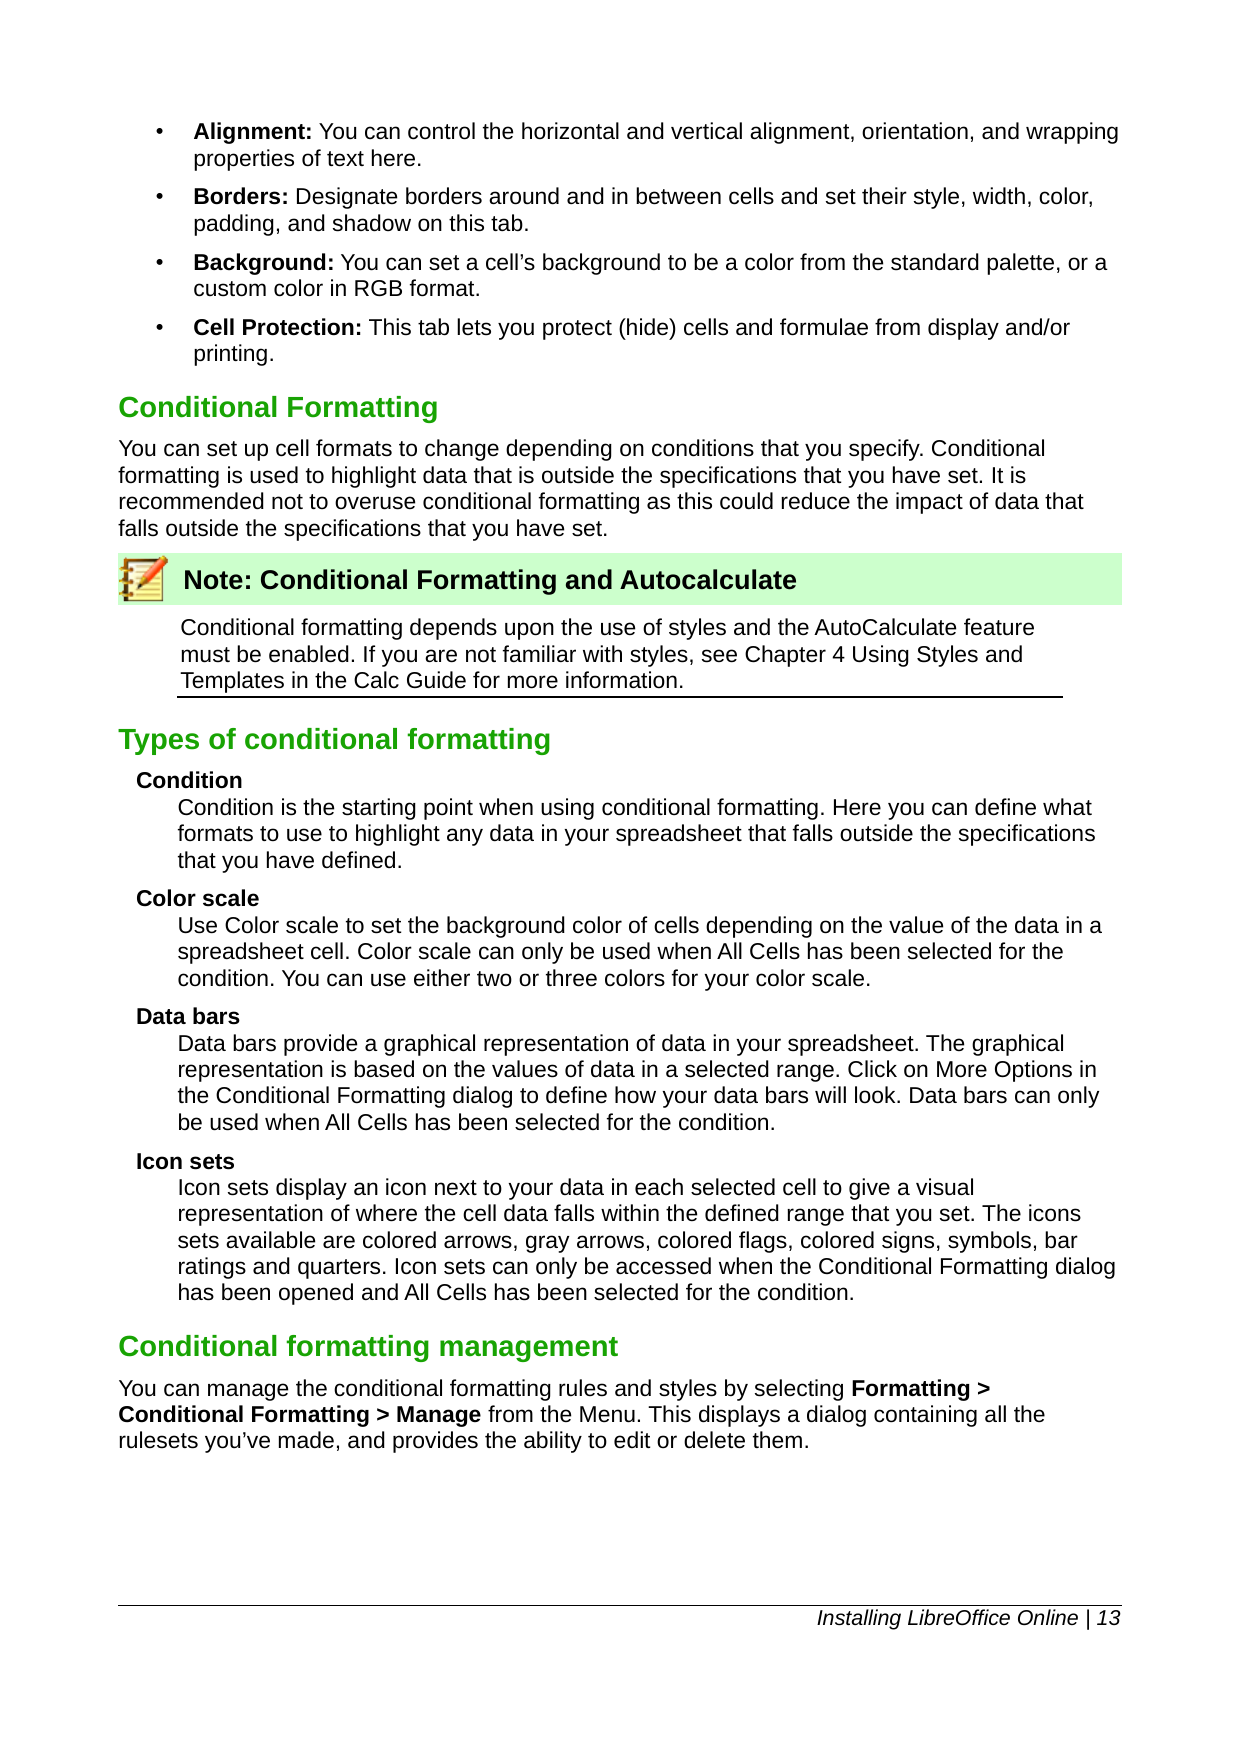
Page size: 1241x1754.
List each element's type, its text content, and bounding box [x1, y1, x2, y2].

list Borders: Designate borders around and in between cells and set their style, width, color, padding, and shadow on this tab. [156, 183, 1122, 236]
subtitle Types of conditional formatting [118, 722, 1122, 756]
text You can set up cell formats to change depending on conditions that you specify. Conditional formatting is used to highlight data that is outside the specifications that you have set. It is recommended not to overuse conditional formatting as this could reduce the impact of data that falls outside the specifications that you have set. [118, 435, 1122, 541]
text Use Color scale to set the background color of cells depending on the value of the data in a spreadsheet cell. Color scale can only be used when All Cells has been selected for the condition. You can use either two or three colors for your color scale. [177, 912, 1122, 991]
text Color scale [136, 885, 1122, 912]
text Condition [136, 767, 1122, 794]
text Data bars provide a graphical representation of data in your spreadsheet. The graphical representation is based on the values of data in a selected range. Click on More Options in the Conditional Formatting dialog to define how your data bars will look. Data bars can only be used when All Cells has been selected for the condition. [177, 1030, 1122, 1135]
text Icon sets display an icon next to your data in each selected cell to give a visual representation of where the cell data falls within the defined range that you set. The icons sets available are colored arrows, gray arrows, colored flags, colored signs, symbols, bar ratings and quarters. Icon sets can only be accessed when the Conditional Formatting dialog has been opened and All Cells has been selected for the condition. [177, 1174, 1122, 1306]
list Alignment: You can control the horizontal and vertical alignment, orientation, and wrapping properties of text here. [156, 118, 1122, 171]
picture [119, 554, 170, 605]
subtitle Conditional formatting management [118, 1329, 1122, 1363]
list Cell Protection: This tab lets you protect (hide) cells and formulae from display and/or printing. [156, 314, 1122, 366]
text Data bars [136, 1003, 1122, 1030]
text Condition is the starting point when using conditional formatting. Here you can define what formats to use to highlight any data in your spreadsheet that falls outside the specifications that you have defined. [177, 794, 1122, 873]
text Conditional formatting depends upon the use of styles and the AutoCalculate feature must be enabled. If you are not familiar with styles, see Chapter 4 Using Styles and Templates in the Calc Guide for more information. [177, 611, 1063, 696]
text You can manage the conditional formatting rules and styles by selecting Formatting > Conditional Formatting > Manage from the Menu. This displays a dialog containing all the rulesets you’ve made, and provides the ability to edit or delete them. [118, 1375, 1122, 1454]
text Icon sets [136, 1148, 1122, 1174]
subtitle Note: Conditional Formatting and Autocalculate [118, 553, 1122, 605]
subtitle Conditional Formatting [118, 390, 1122, 424]
list Background: You can set a cell’s background to be a color from the standard palette, or a custom color in RGB format. [156, 248, 1122, 301]
